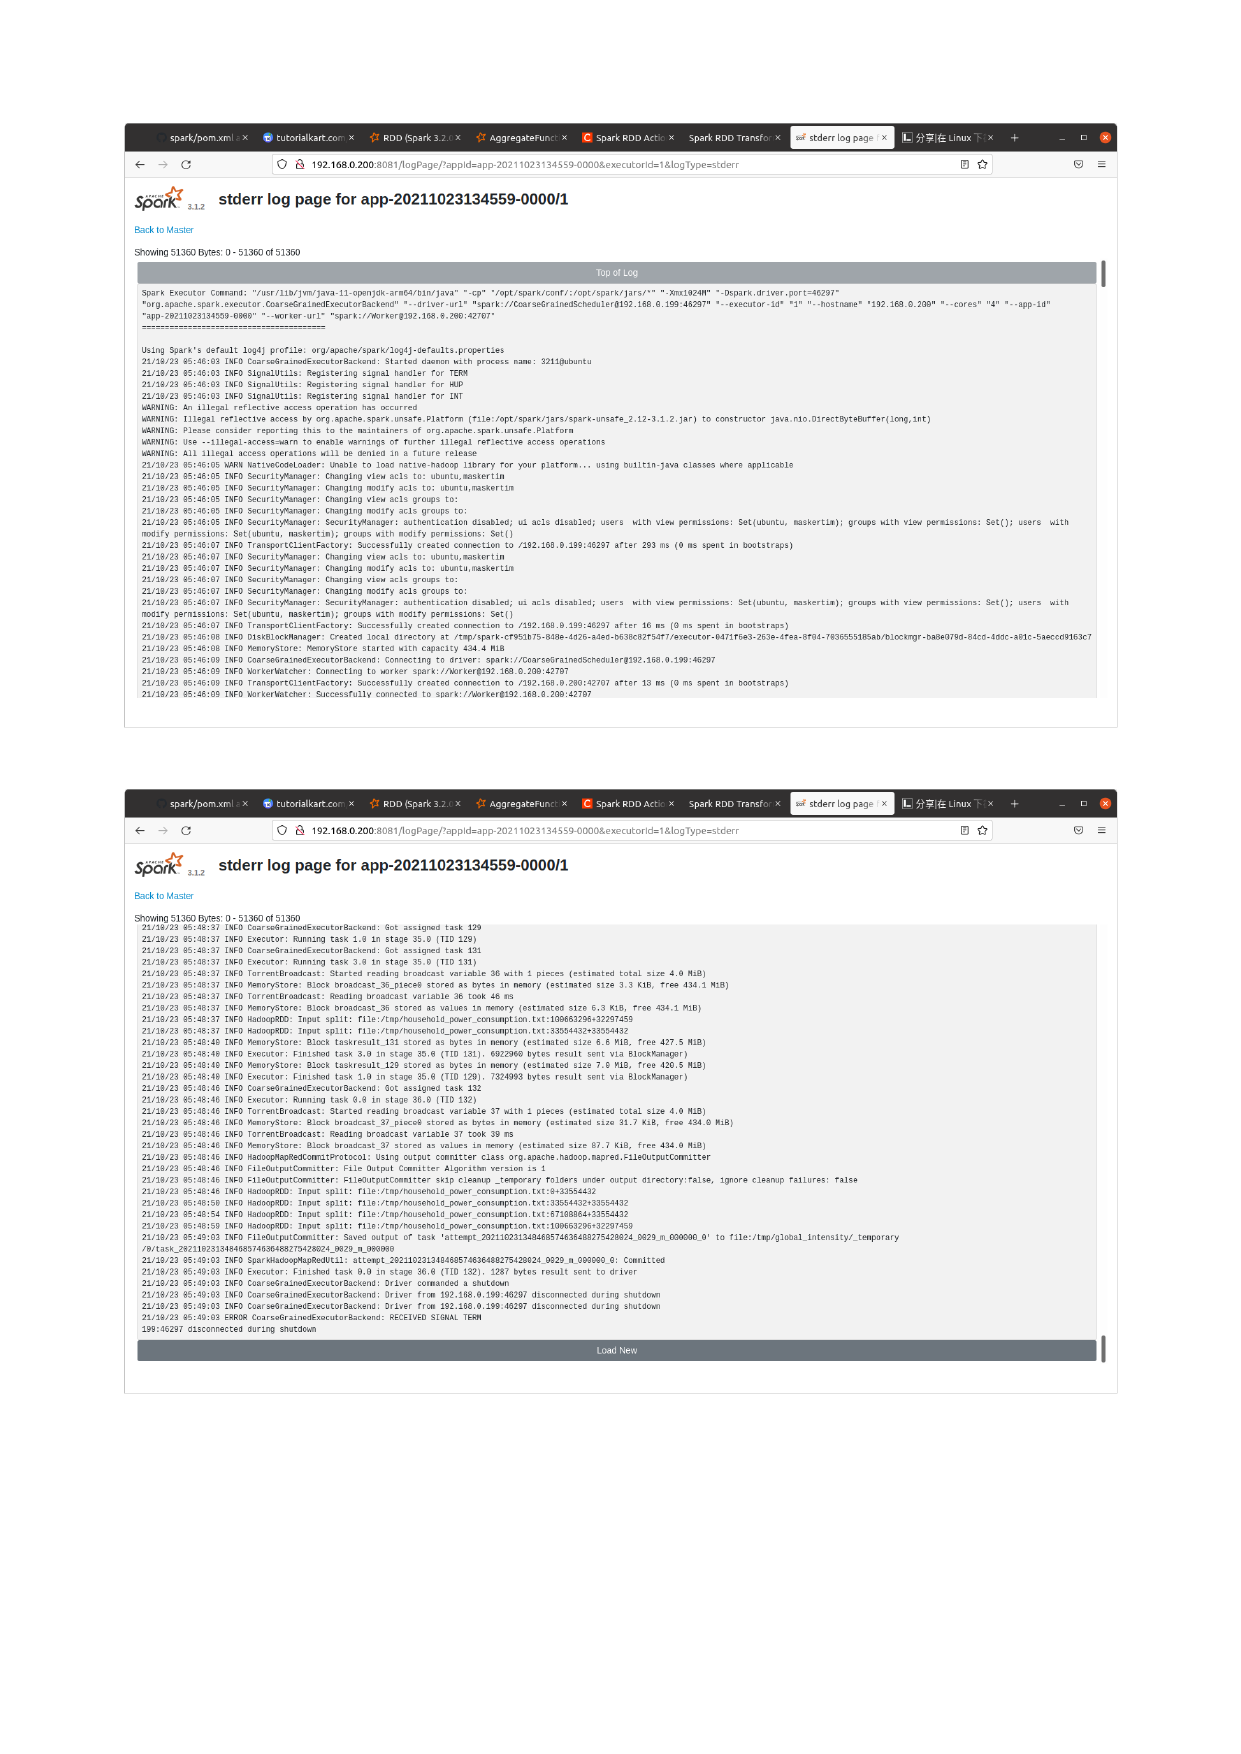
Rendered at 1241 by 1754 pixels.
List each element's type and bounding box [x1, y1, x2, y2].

picture [118, 784, 1123, 1399]
picture [118, 118, 1123, 733]
